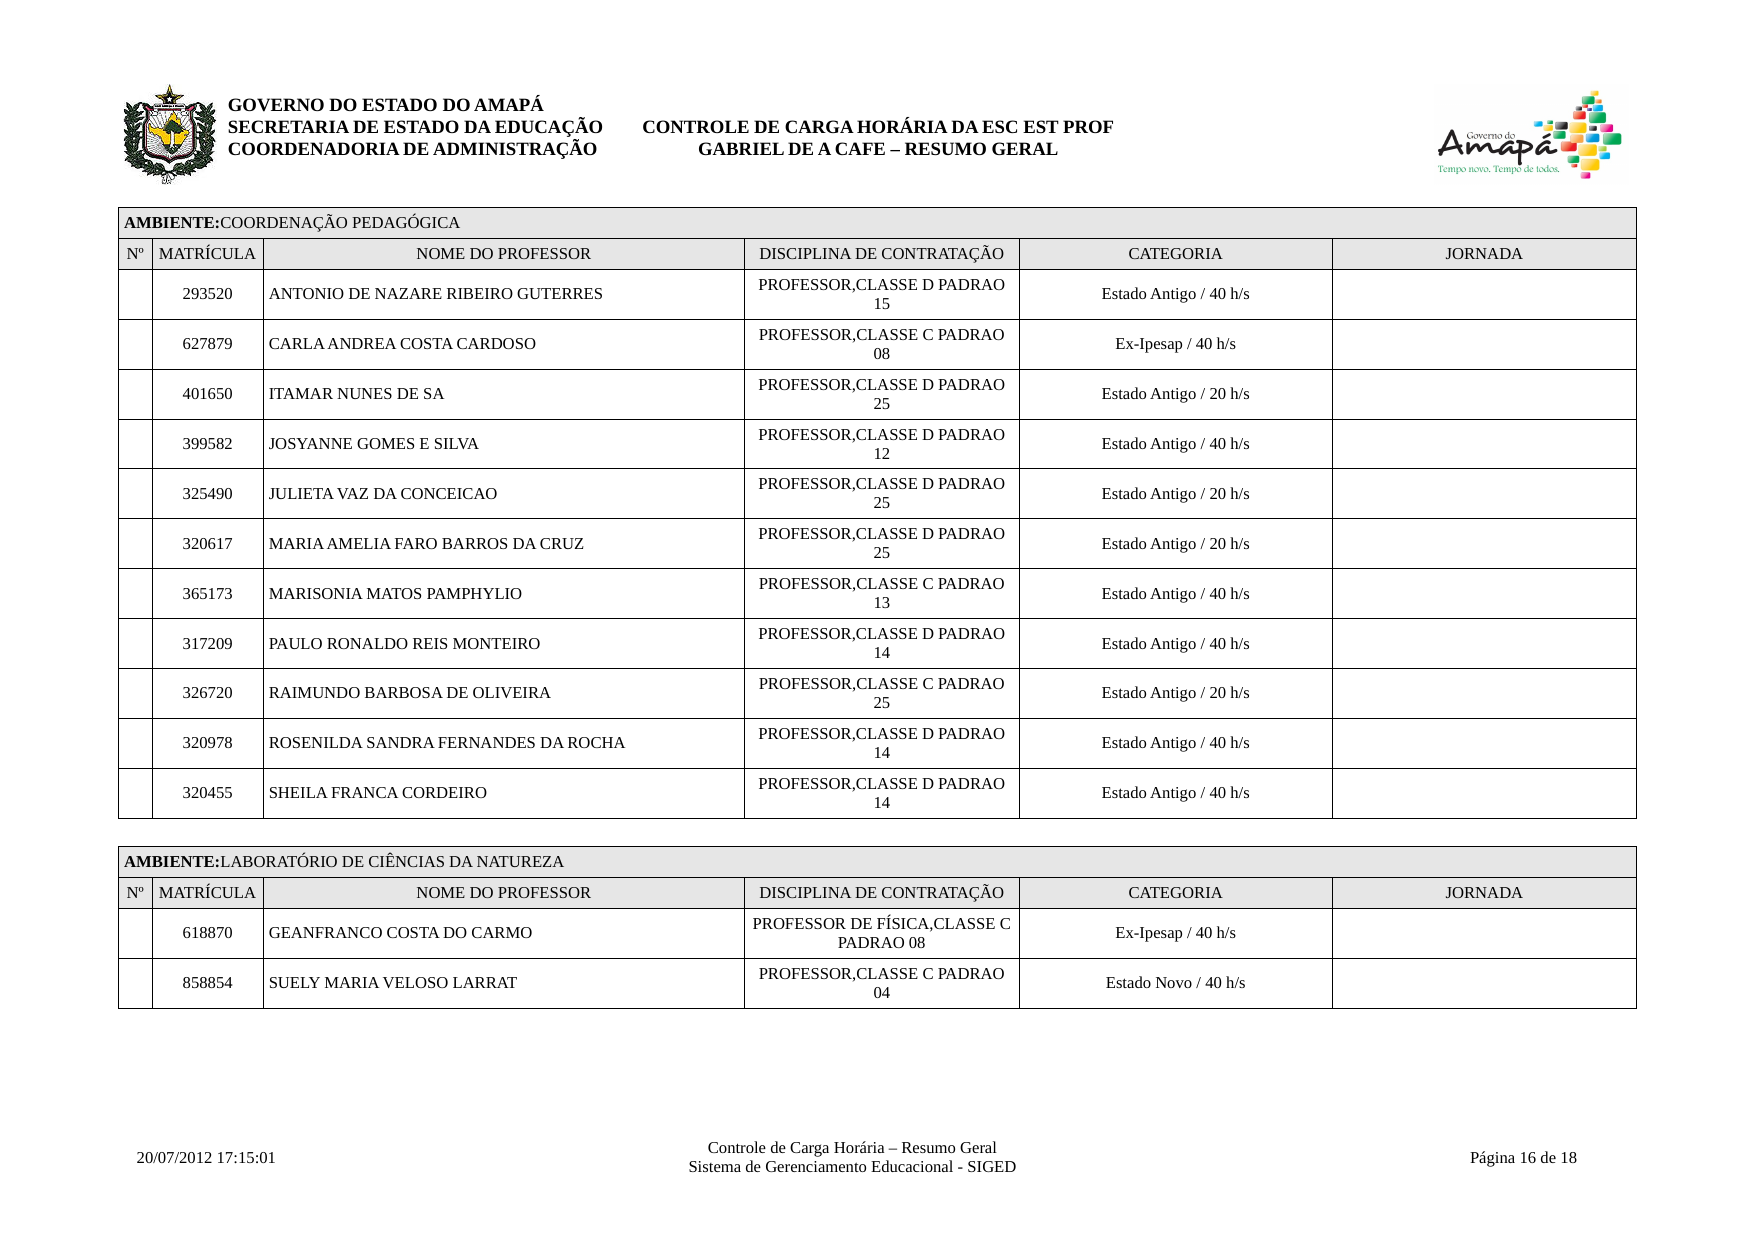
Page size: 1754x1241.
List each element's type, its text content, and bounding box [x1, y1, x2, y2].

table_cell PROFESSOR,CLASSE D PADRAO 12 [745, 420, 1019, 468]
table_cell 365173 [153, 569, 263, 618]
table_cell [119, 320, 152, 368]
table_cell [1333, 959, 1636, 1008]
table_cell PROFESSOR,CLASSE D PADRAO 14 [745, 719, 1019, 768]
table_cell PROFESSOR,CLASSE D PADRAO 25 [745, 469, 1019, 518]
table_cell 317209 [153, 619, 263, 668]
table_cell MATRÍCULA [153, 239, 263, 269]
table_header AMBIENTE:LABORATÓRIO DE CIÊNCIAS DA NATUREZA [119, 847, 1636, 877]
table_cell [119, 569, 152, 618]
table_cell [1333, 420, 1636, 468]
table_cell PROFESSOR,CLASSE D PADRAO 25 [745, 370, 1019, 418]
table_cell 293520 [153, 270, 263, 319]
table_cell 326720 [153, 669, 263, 718]
table_cell Estado Antigo / 40 h/s [1020, 769, 1332, 818]
table_cell ITAMAR NUNES DE SA [264, 370, 744, 418]
table_cell MARIA AMELIA FARO BARROS DA CRUZ [264, 519, 744, 568]
table_cell GEANFRANCO COSTA DO CARMO [264, 909, 744, 958]
table_cell [1333, 320, 1636, 368]
table_cell PAULO RONALDO REIS MONTEIRO [264, 619, 744, 668]
table_cell [119, 719, 152, 768]
table_cell PROFESSOR DE FÍSICA,CLASSE C PADRAO 08 [745, 909, 1019, 958]
table_cell MARISONIA MATOS PAMPHYLIO [264, 569, 744, 618]
table_cell [119, 909, 152, 958]
table_cell PROFESSOR,CLASSE C PADRAO 04 [745, 959, 1019, 1008]
table_cell PROFESSOR,CLASSE C PADRAO 13 [745, 569, 1019, 618]
table_cell 399582 [153, 420, 263, 468]
table_cell [1333, 370, 1636, 418]
table_cell CARLA ANDREA COSTA CARDOSO [264, 320, 744, 368]
table_cell CATEGORIA [1020, 239, 1332, 269]
table_cell JORNADA [1333, 239, 1636, 269]
table_cell Ex-Ipesap / 40 h/s [1020, 320, 1332, 368]
table_cell DISCIPLINA DE CONTRATAÇÃO [745, 878, 1019, 908]
table_cell PROFESSOR,CLASSE C PADRAO 25 [745, 669, 1019, 718]
table_cell [1333, 909, 1636, 958]
table_cell [119, 469, 152, 518]
table_cell Estado Antigo / 40 h/s [1020, 719, 1332, 768]
table_cell PROFESSOR,CLASSE D PADRAO 14 [745, 619, 1019, 668]
table_cell PROFESSOR,CLASSE D PADRAO 25 [745, 519, 1019, 568]
table_cell [119, 959, 152, 1008]
table_cell [119, 420, 152, 468]
table_cell Estado Antigo / 20 h/s [1020, 519, 1332, 568]
table_cell Estado Antigo / 40 h/s [1020, 420, 1332, 468]
table_cell JORNADA [1333, 878, 1636, 908]
table_cell [1333, 619, 1636, 668]
table_cell MATRÍCULA [153, 878, 263, 908]
table_cell PROFESSOR,CLASSE D PADRAO 15 [745, 270, 1019, 319]
table_cell [119, 769, 152, 818]
table_cell Estado Antigo / 20 h/s [1020, 370, 1332, 418]
table_cell 325490 [153, 469, 263, 518]
table_cell SHEILA FRANCA CORDEIRO [264, 769, 744, 818]
table_cell Estado Antigo / 40 h/s [1020, 569, 1332, 618]
table_cell Nº [119, 878, 152, 908]
table_cell [1333, 769, 1636, 818]
table_cell Estado Antigo / 20 h/s [1020, 669, 1332, 718]
table_cell DISCIPLINA DE CONTRATAÇÃO [745, 239, 1019, 269]
table_cell ROSENILDA SANDRA FERNANDES DA ROCHA [264, 719, 744, 768]
table_cell [1333, 719, 1636, 768]
table_cell 627879 [153, 320, 263, 368]
table_cell PROFESSOR,CLASSE D PADRAO 14 [745, 769, 1019, 818]
table_cell JOSYANNE GOMES E SILVA [264, 420, 744, 468]
table_cell PROFESSOR,CLASSE C PADRAO 08 [745, 320, 1019, 368]
table_cell [1333, 669, 1636, 718]
table_cell [119, 519, 152, 568]
table_cell Estado Novo / 40 h/s [1020, 959, 1332, 1008]
table_cell [119, 370, 152, 418]
table_header AMBIENTE:COORDENAÇÃO PEDAGÓGICA [119, 208, 1636, 238]
table_cell NOME DO PROFESSOR [264, 239, 744, 269]
table_cell 858854 [153, 959, 263, 1008]
table_cell Ex-Ipesap / 40 h/s [1020, 909, 1332, 958]
table_cell ANTONIO DE NAZARE RIBEIRO GUTERRES [264, 270, 744, 319]
table_cell 320617 [153, 519, 263, 568]
table_cell Estado Antigo / 40 h/s [1020, 619, 1332, 668]
picture [123, 84, 218, 185]
table_cell CATEGORIA [1020, 878, 1332, 908]
table_cell Estado Antigo / 20 h/s [1020, 469, 1332, 518]
table_cell RAIMUNDO BARBOSA DE OLIVEIRA [264, 669, 744, 718]
table_cell Nº [119, 239, 152, 269]
table_cell [1333, 270, 1636, 319]
table_cell 618870 [153, 909, 263, 958]
table_cell Estado Antigo / 40 h/s [1020, 270, 1332, 319]
table_cell 320455 [153, 769, 263, 818]
table_cell SUELY MARIA VELOSO LARRAT [264, 959, 744, 1008]
table_cell [119, 669, 152, 718]
table_cell 320978 [153, 719, 263, 768]
table_cell JULIETA VAZ DA CONCEICAO [264, 469, 744, 518]
table_cell [1333, 569, 1636, 618]
table_cell [1333, 519, 1636, 568]
table_cell [119, 619, 152, 668]
table_cell [119, 270, 152, 319]
table_cell NOME DO PROFESSOR [264, 878, 744, 908]
table_cell [1333, 469, 1636, 518]
picture [1433, 84, 1629, 185]
table_cell 401650 [153, 370, 263, 418]
